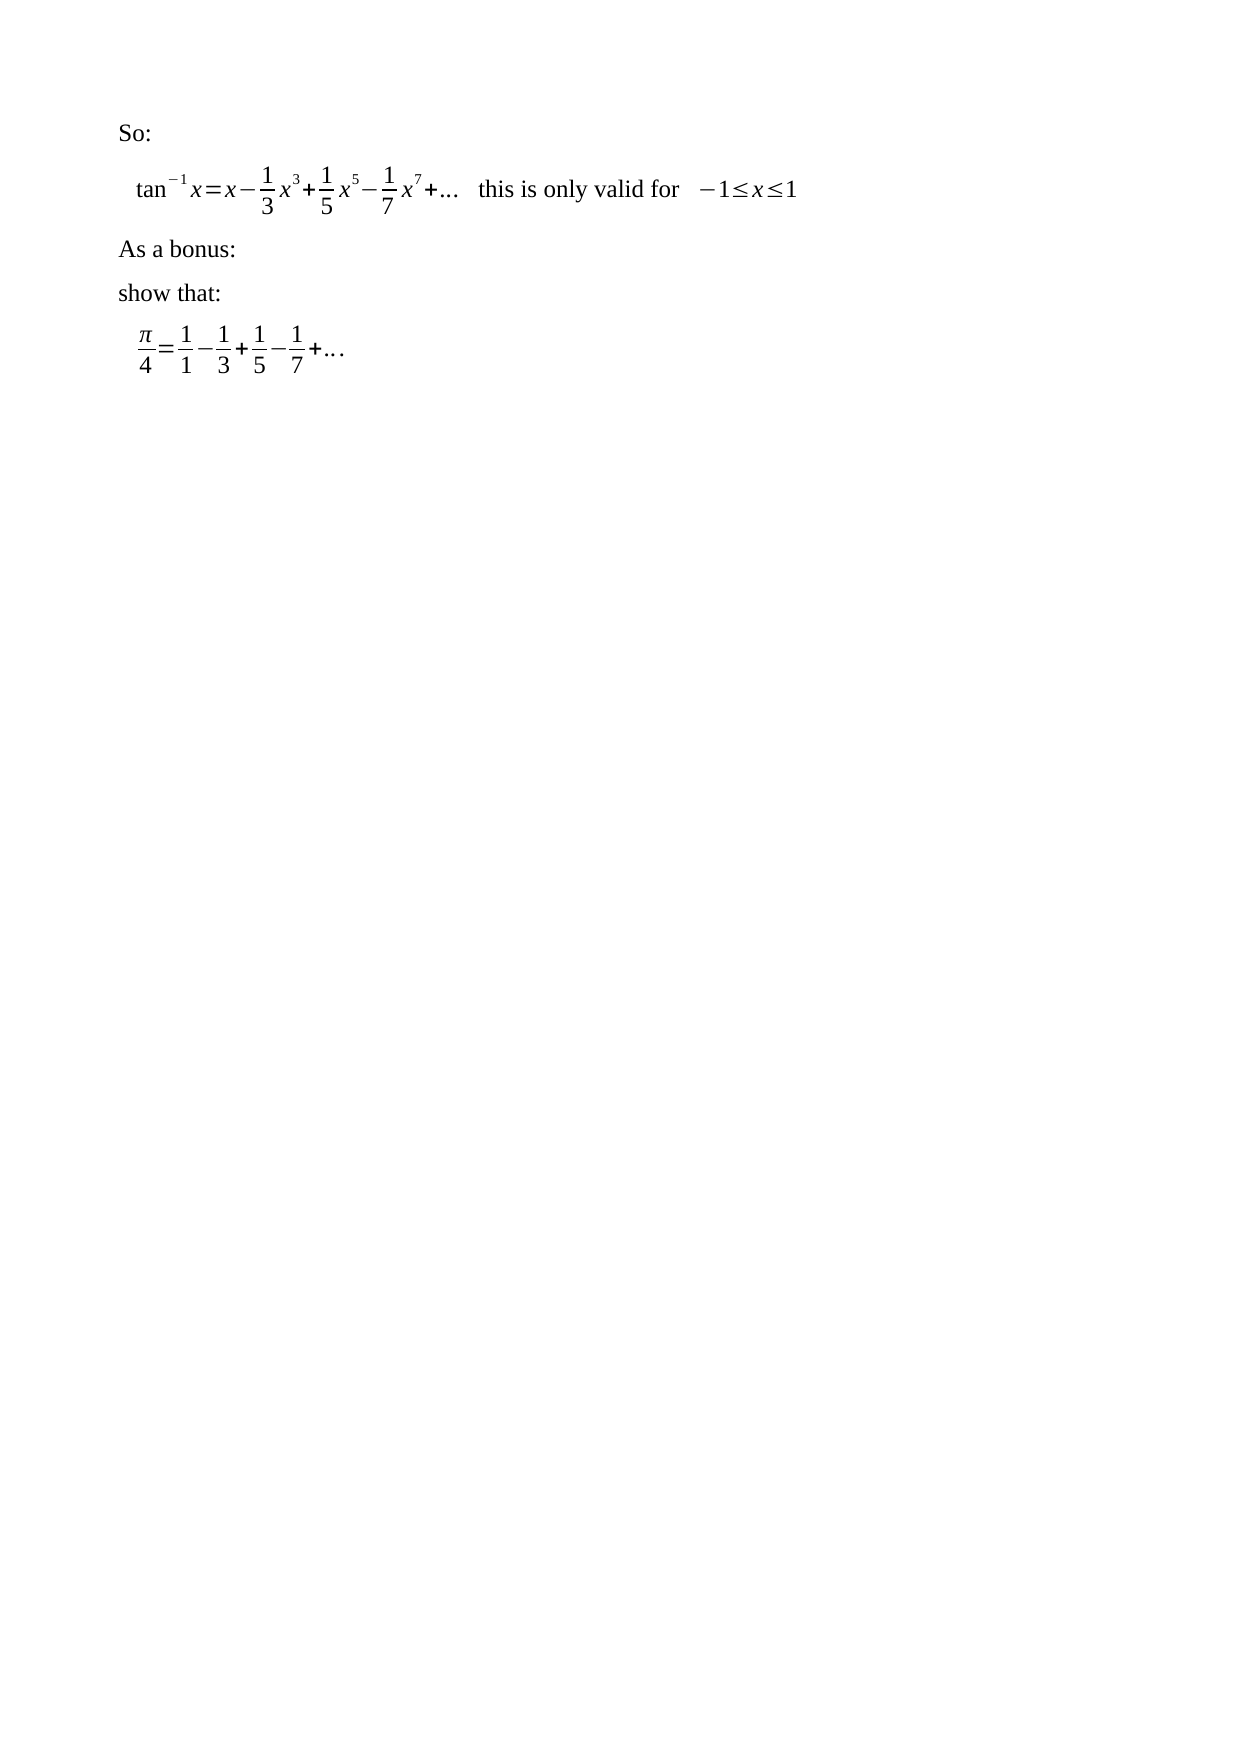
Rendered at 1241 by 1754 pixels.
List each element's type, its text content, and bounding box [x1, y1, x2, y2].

text As a bonus: [118, 234, 1122, 263]
text So: [118, 118, 1122, 147]
text show that: [118, 278, 1122, 306]
text this is only valid for [118, 161, 1122, 220]
